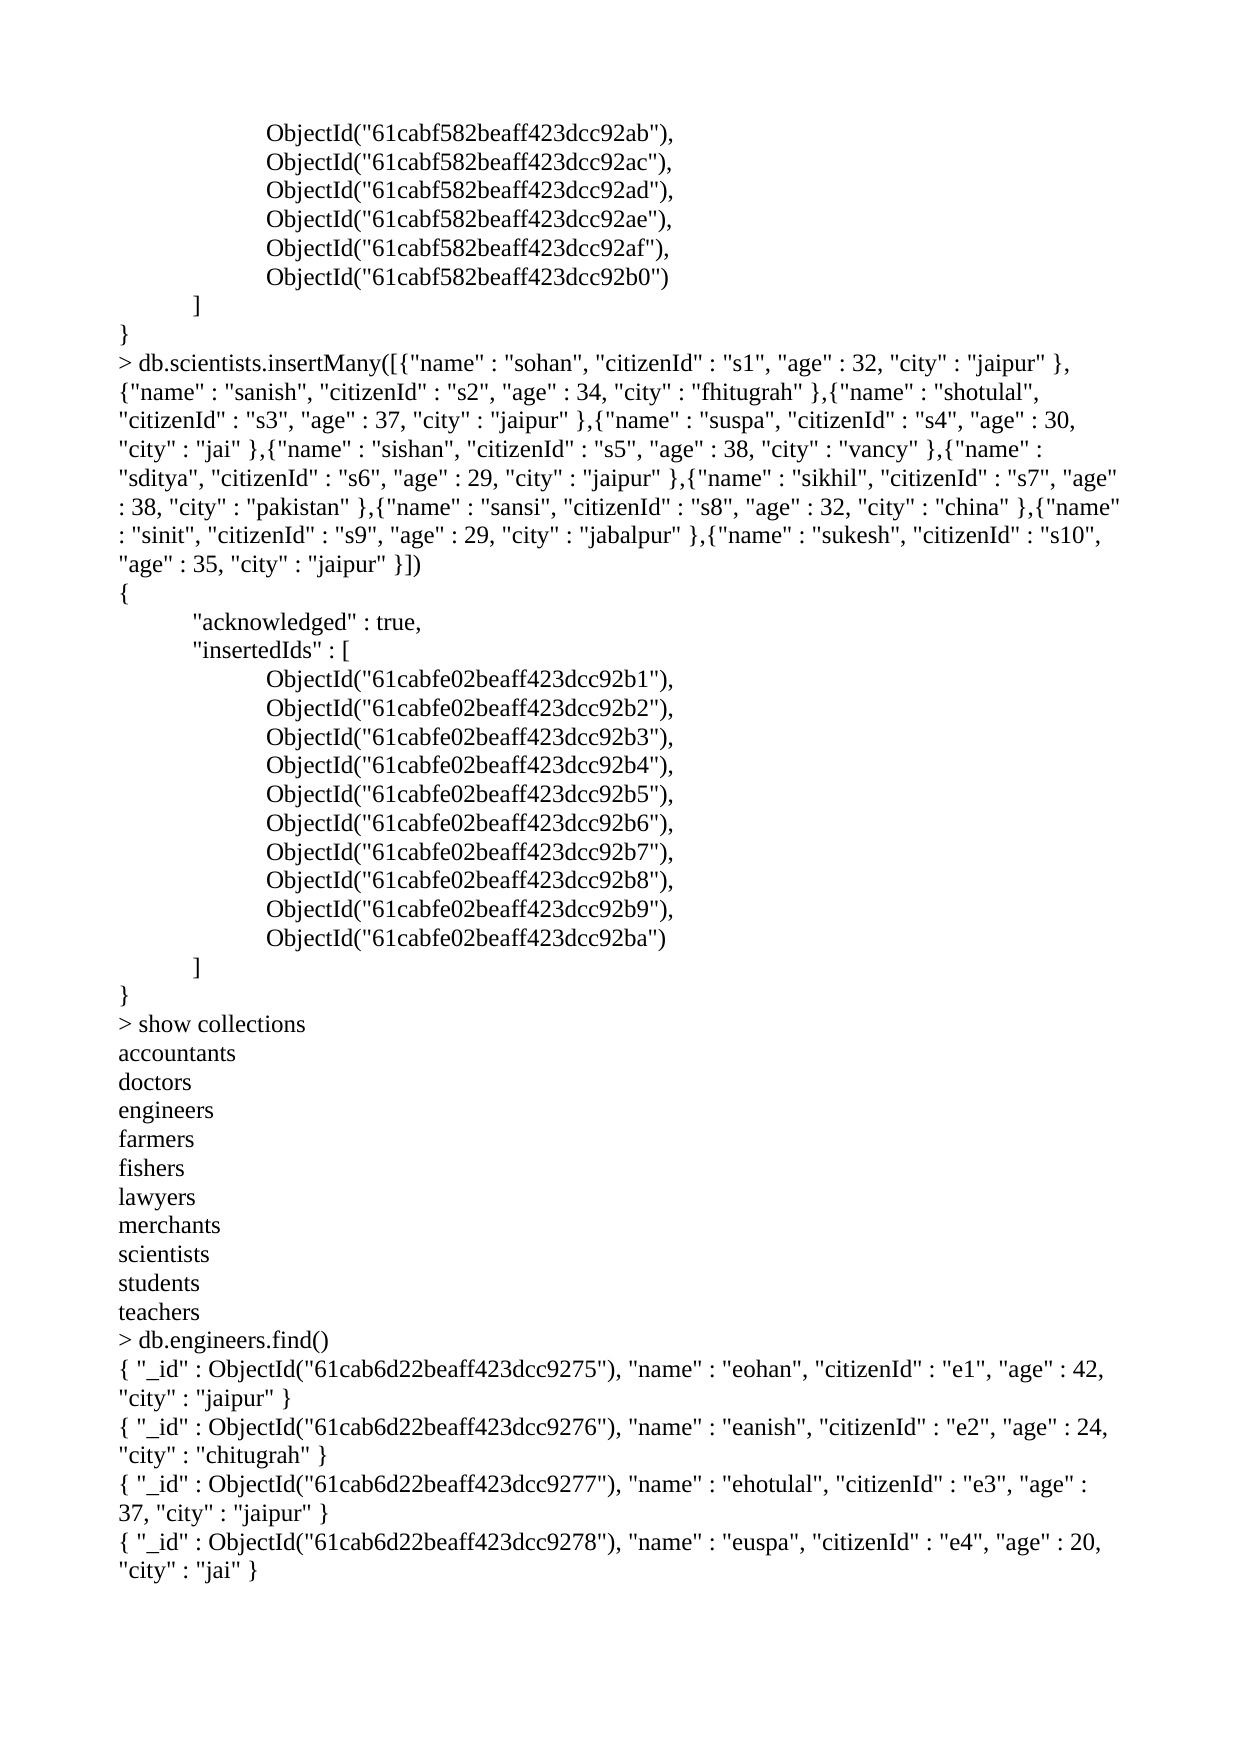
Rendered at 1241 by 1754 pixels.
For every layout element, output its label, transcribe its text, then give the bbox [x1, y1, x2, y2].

text ObjectId("61cabf582beaff423dcc92ae"), [118, 204, 1122, 233]
text scientists [118, 1239, 1122, 1268]
text ObjectId("61cabfe02beaff423dcc92b2"), [118, 693, 1122, 722]
text students [118, 1268, 1122, 1297]
text > db.engineers.find() [118, 1326, 1122, 1354]
text ] [118, 291, 1122, 319]
text > db.scientists.insertMany([{"name" : "sohan", "citizenId" : "s1", "age" : 32, "city" : "jaipur" },{"name" : "sanish", "citizenId" : "s2", "age" : 34, "city" : "fhitugrah" },{"name" : "shotulal", "citizenId" : "s3", "age" : 37, "city" : "jaipur" },{"name" : "suspa", "citizenId" : "s4", "age" : 30, "city" : "jai" },{"name" : "sishan", "citizenId" : "s5", "age" : 38, "city" : "vancy" },{"name" : "sditya", "citizenId" : "s6", "age" : 29, "city" : "jaipur" },{"name" : "sikhil", "citizenId" : "s7", "age" : 38, "city" : "pakistan" },{"name" : "sansi", "citizenId" : "s8", "age" : 32, "city" : "china" },{"name" : "sinit", "citizenId" : "s9", "age" : 29, "city" : "jabalpur" },{"name" : "sukesh", "citizenId" : "s10", "age" : 35, "city" : "jaipur" }]) [118, 348, 1122, 578]
text { "_id" : ObjectId("61cab6d22beaff423dcc9278"), "name" : "euspa", "citizenId" : "e4", "age" : 20, "city" : "jai" } [118, 1527, 1122, 1584]
text ObjectId("61cabf582beaff423dcc92b0") [118, 262, 1122, 291]
text engineers [118, 1096, 1122, 1124]
text farmers [118, 1124, 1122, 1153]
text } [118, 319, 1122, 348]
text > show collections [118, 1009, 1122, 1038]
text ObjectId("61cabfe02beaff423dcc92b5"), [118, 779, 1122, 808]
text { "_id" : ObjectId("61cab6d22beaff423dcc9277"), "name" : "ehotulal", "citizenId" : "e3", "age" : 37, "city" : "jaipur" } [118, 1469, 1122, 1527]
text ObjectId("61cabf582beaff423dcc92ac"), [118, 147, 1122, 176]
text { [118, 578, 1122, 607]
text ObjectId("61cabfe02beaff423dcc92b1"), [118, 664, 1122, 693]
text "acknowledged" : true, [118, 607, 1122, 636]
text ObjectId("61cabfe02beaff423dcc92b4"), [118, 751, 1122, 779]
text { "_id" : ObjectId("61cab6d22beaff423dcc9275"), "name" : "eohan", "citizenId" : "e1", "age" : 42, "city" : "jaipur" } [118, 1354, 1122, 1412]
text ObjectId("61cabfe02beaff423dcc92ba") [118, 923, 1122, 952]
text { "_id" : ObjectId("61cab6d22beaff423dcc9276"), "name" : "eanish", "citizenId" : "e2", "age" : 24, "city" : "chitugrah" } [118, 1412, 1122, 1469]
text "insertedIds" : [ [118, 636, 1122, 664]
text doctors [118, 1067, 1122, 1096]
text merchants [118, 1211, 1122, 1239]
text ObjectId("61cabfe02beaff423dcc92b6"), [118, 808, 1122, 837]
text ObjectId("61cabfe02beaff423dcc92b3"), [118, 722, 1122, 751]
text ObjectId("61cabfe02beaff423dcc92b7"), [118, 837, 1122, 866]
text ObjectId("61cabf582beaff423dcc92ab"), [118, 118, 1122, 147]
text } [118, 981, 1122, 1009]
text fishers [118, 1153, 1122, 1182]
text ObjectId("61cabfe02beaff423dcc92b9"), [118, 894, 1122, 923]
text ObjectId("61cabf582beaff423dcc92ad"), [118, 176, 1122, 204]
text ObjectId("61cabfe02beaff423dcc92b8"), [118, 866, 1122, 894]
text ] [118, 952, 1122, 981]
text accountants [118, 1038, 1122, 1067]
text ObjectId("61cabf582beaff423dcc92af"), [118, 233, 1122, 262]
text lawyers [118, 1182, 1122, 1211]
text teachers [118, 1297, 1122, 1326]
